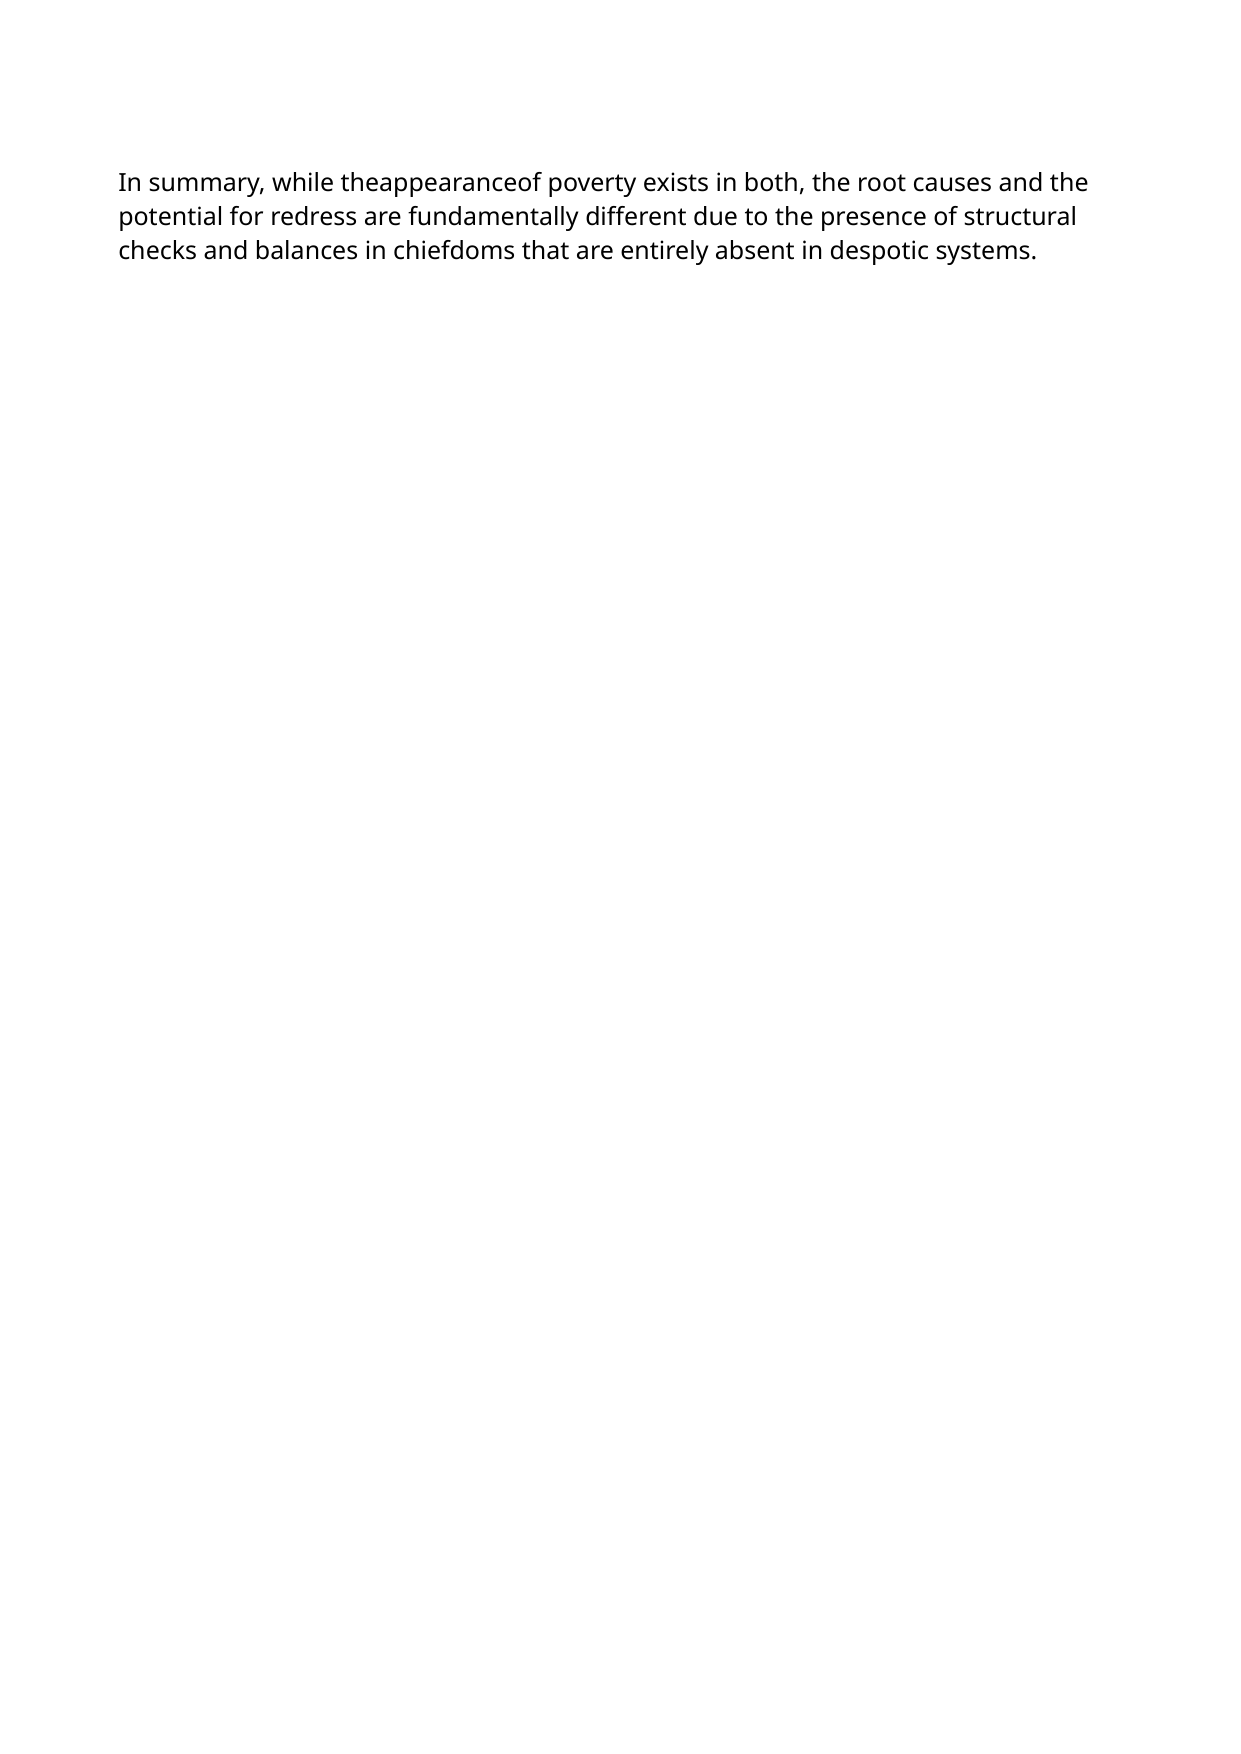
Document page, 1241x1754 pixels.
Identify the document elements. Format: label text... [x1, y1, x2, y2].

text In summary, while theappearanceof poverty exists in both, the root causes and the potential for redress are fundamentally different due to the presence of structural checks and balances in chiefdoms that are entirely absent in despotic systems. [118, 165, 1122, 267]
